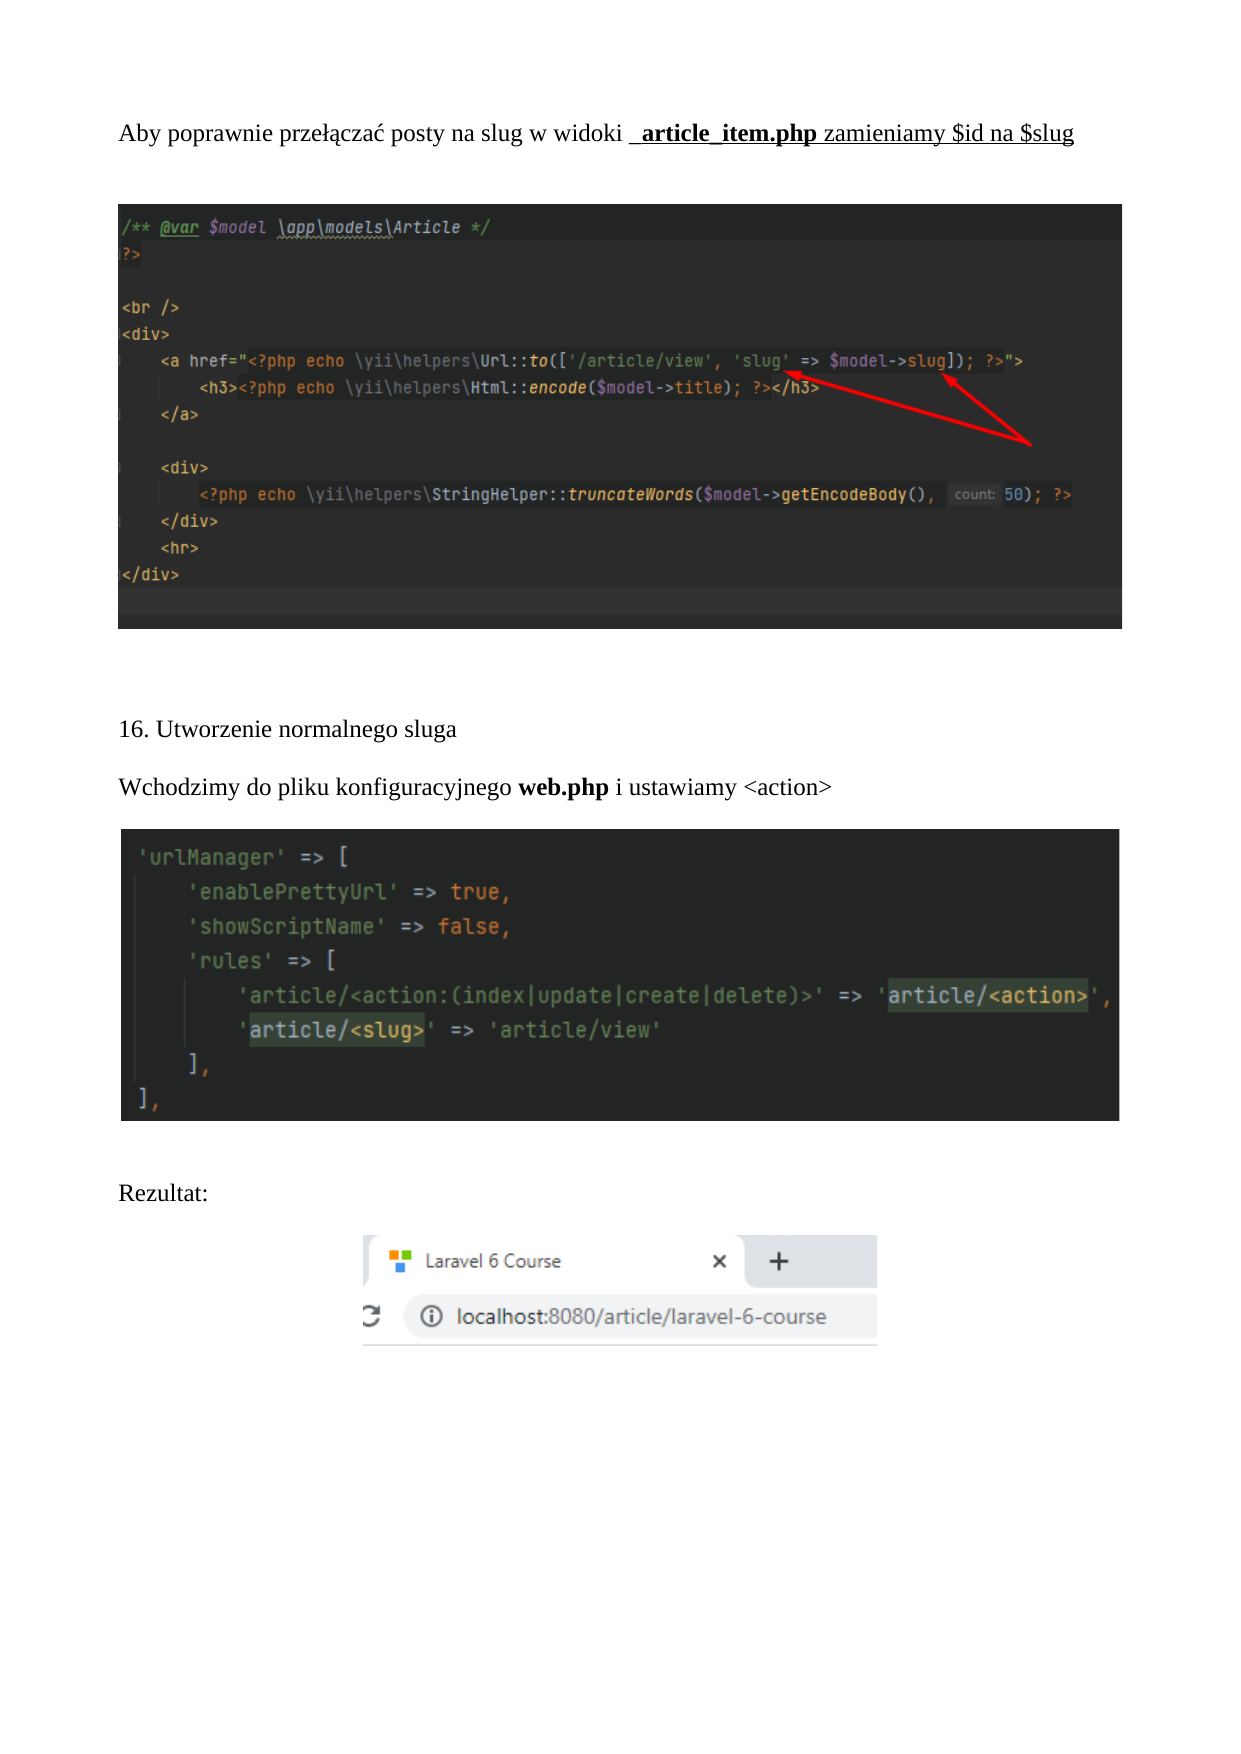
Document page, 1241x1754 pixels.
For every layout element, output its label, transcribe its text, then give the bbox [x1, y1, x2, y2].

text Rezultat: [118, 1178, 1122, 1206]
picture [118, 204, 1123, 629]
text Wchodzimy do pliku konfiguracyjnego web.php i ustawiamy <action> [118, 772, 1122, 801]
text 16. Utworzenie normalnego sluga [118, 714, 1122, 743]
picture [121, 829, 1120, 1121]
picture [363, 1235, 878, 1346]
text Aby poprawnie przełączać posty na slug w widoki _article_item.php zamieniamy $id na $slug [118, 118, 1122, 147]
